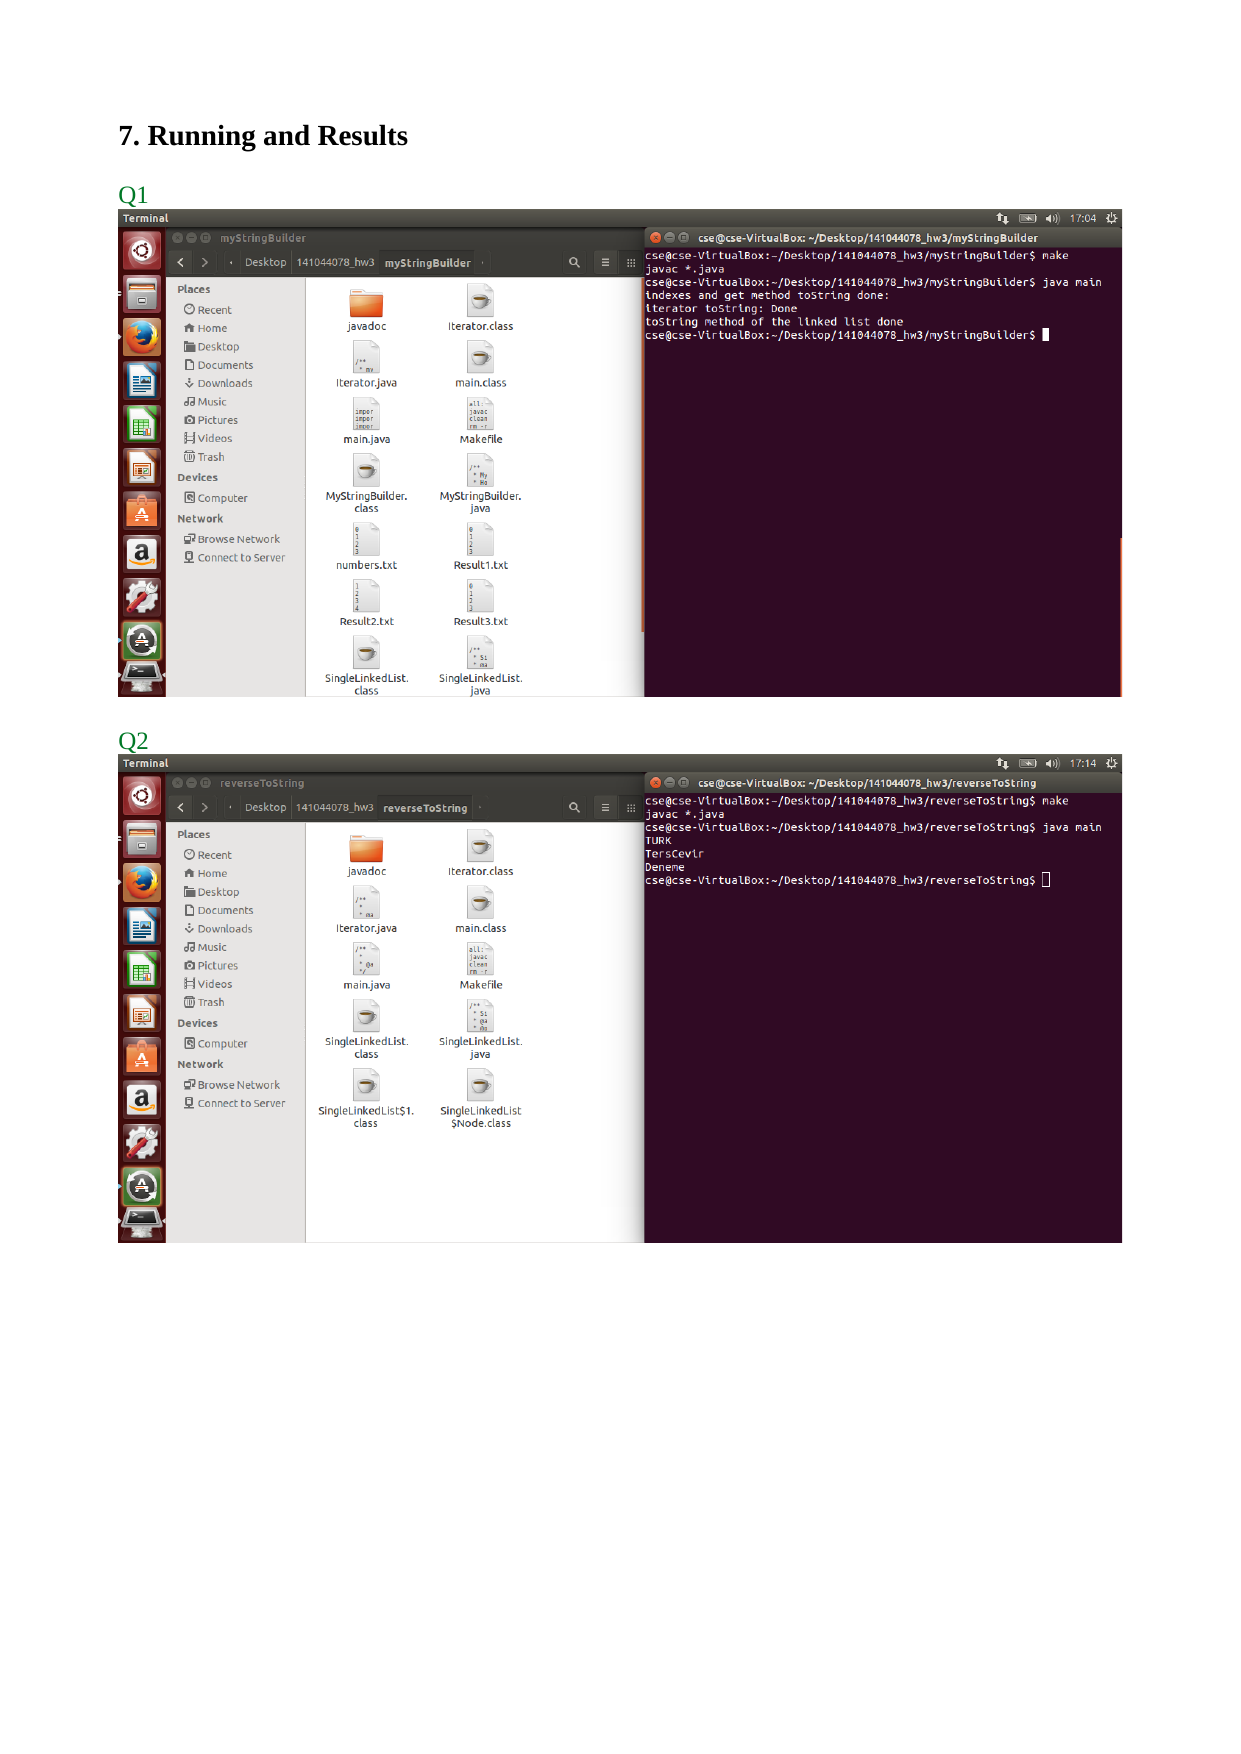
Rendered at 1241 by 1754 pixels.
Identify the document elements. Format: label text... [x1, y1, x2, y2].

text Q2 [118, 726, 1122, 754]
picture [118, 754, 1123, 1243]
text Q1 [118, 180, 1122, 209]
text 7. Running and Results [118, 118, 1122, 152]
picture [118, 209, 1123, 697]
